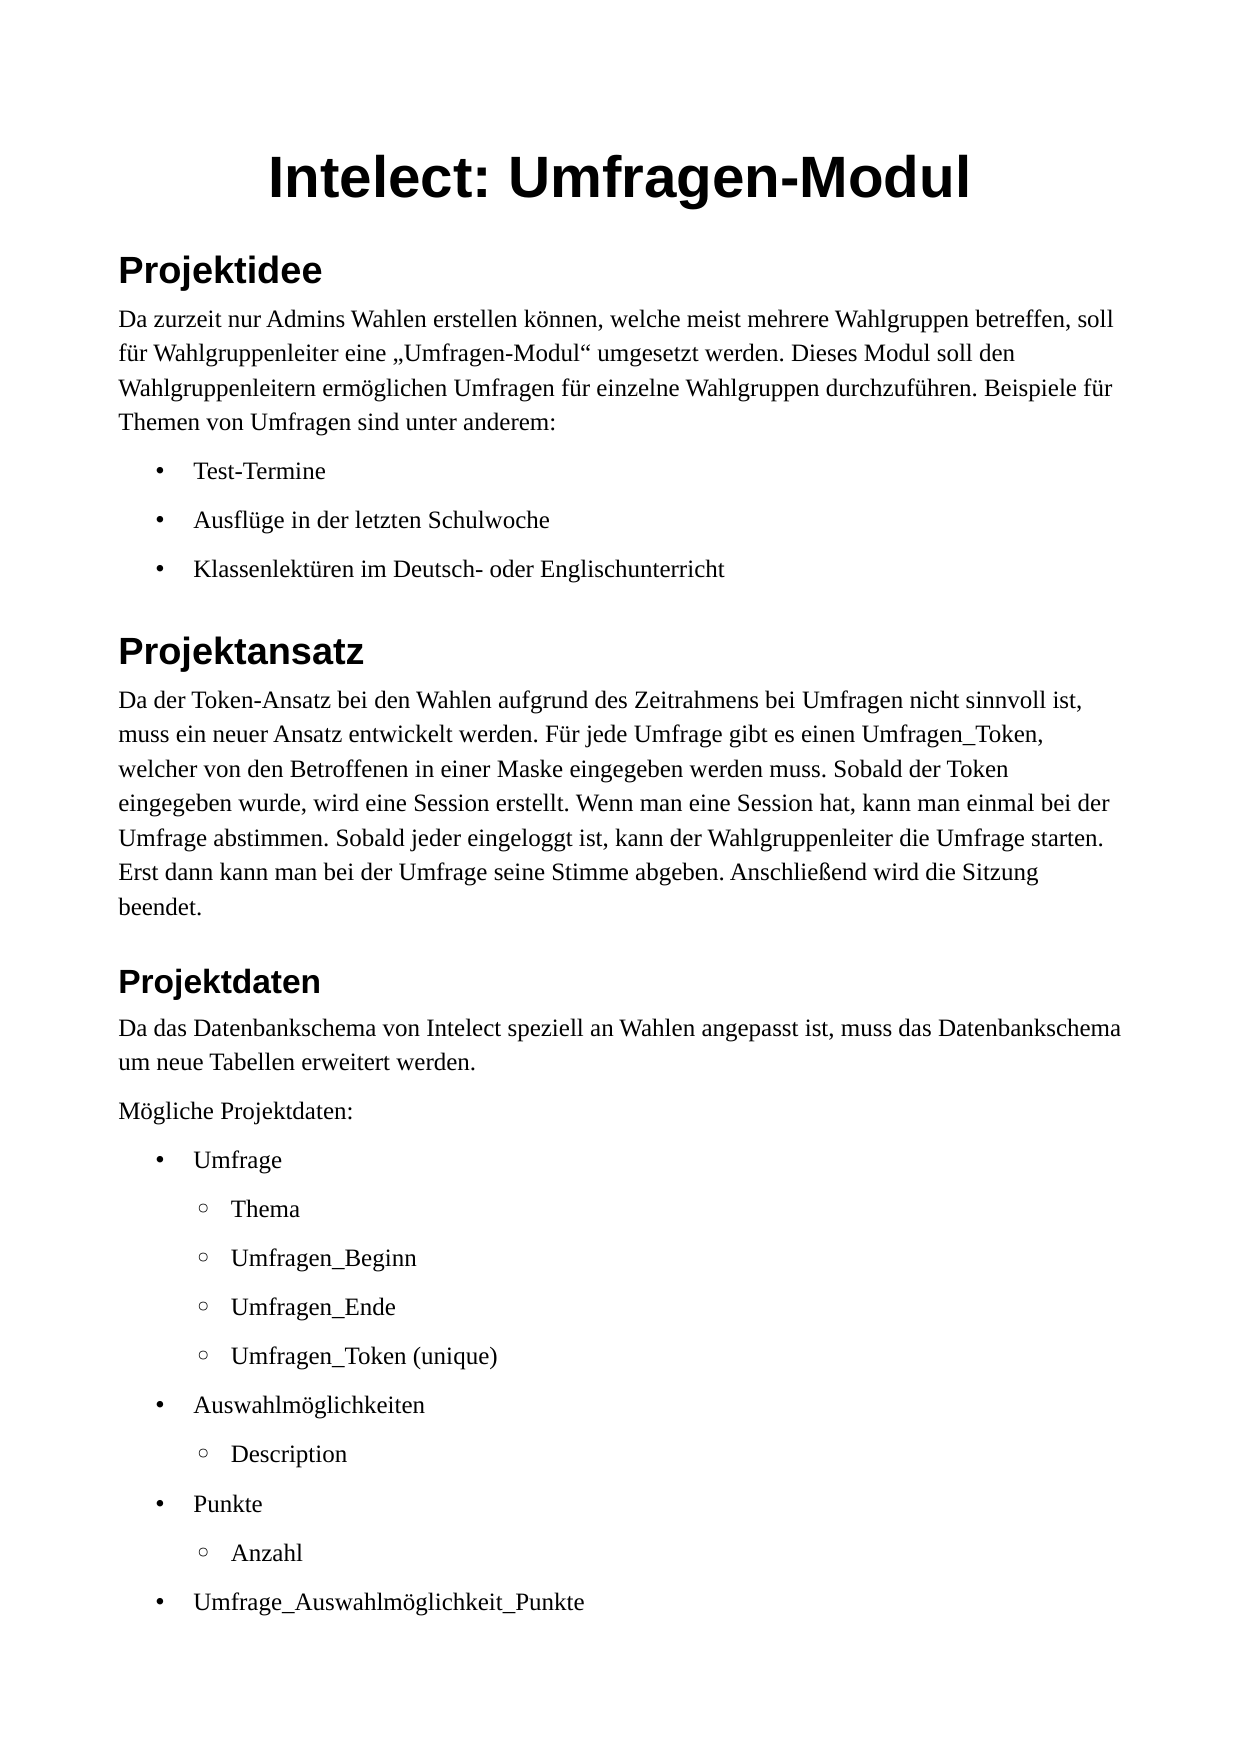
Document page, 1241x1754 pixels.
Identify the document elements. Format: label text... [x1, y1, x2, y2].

list Ausflüge in der letzten Schulwoche [156, 505, 1122, 534]
list Umfragen_Ende [193, 1292, 1122, 1321]
list Umfrage_Auswahlmöglichkeit_Punkte [156, 1587, 1122, 1616]
text Da zurzeit nur Admins Wahlen erstellen können, welche meist mehrere Wahlgruppen betreffen, soll für Wahlgruppenleiter eine „Umfragen-Modul“ umgesetzt werden. Dieses Modul soll den Wahlgruppenleitern ermöglichen Umfragen für einzelne Wahlgruppen durchzuführen. Beispiele für Themen von Umfragen sind unter anderem: [118, 304, 1122, 436]
subtitle Projektansatz [118, 628, 1122, 672]
text Da der Token-Ansatz bei den Wahlen aufgrund des Zeitrahmens bei Umfragen nicht sinnvoll ist, muss ein neuer Ansatz entwickelt werden. Für jede Umfrage gibt es einen Umfragen_Token, welcher von den Betroffenen in einer Maske eingegeben werden muss. Sobald der Token eingegeben wurde, wird eine Session erstellt. Wenn man eine Session hat, kann man einmal bei der Umfrage abstimmen. Sobald jeder eingeloggt ist, kann der Wahlgruppenleiter die Umfrage starten. Erst dann kann man bei der Umfrage seine Stimme abgeben. Anschließend wird die Sitzung beendet. [118, 685, 1122, 920]
list Umfrage [156, 1145, 1122, 1174]
list Klassenlektüren im Deutsch- oder Englischunterricht [156, 554, 1122, 583]
list Anzahl [193, 1538, 1122, 1566]
list Umfragen_Token (unique) [193, 1341, 1122, 1370]
list Punkte [156, 1489, 1122, 1517]
list Auswahlmöglichkeiten [156, 1391, 1122, 1419]
text Mögliche Projektdaten: [118, 1096, 1122, 1125]
list Description [193, 1439, 1122, 1468]
subtitle Projektdaten [118, 961, 1122, 1000]
text Da das Datenbankschema von Intelect speziell an Wahlen angepasst ist, muss das Datenbankschema um neue Tabellen erweitert werden. [118, 1013, 1122, 1076]
list Umfragen_Beginn [193, 1243, 1122, 1272]
subtitle Projektidee [118, 248, 1122, 291]
title Intelect: Umfragen-Modul [118, 143, 1122, 210]
list Thema [193, 1194, 1122, 1223]
list Test-Termine [156, 456, 1122, 485]
